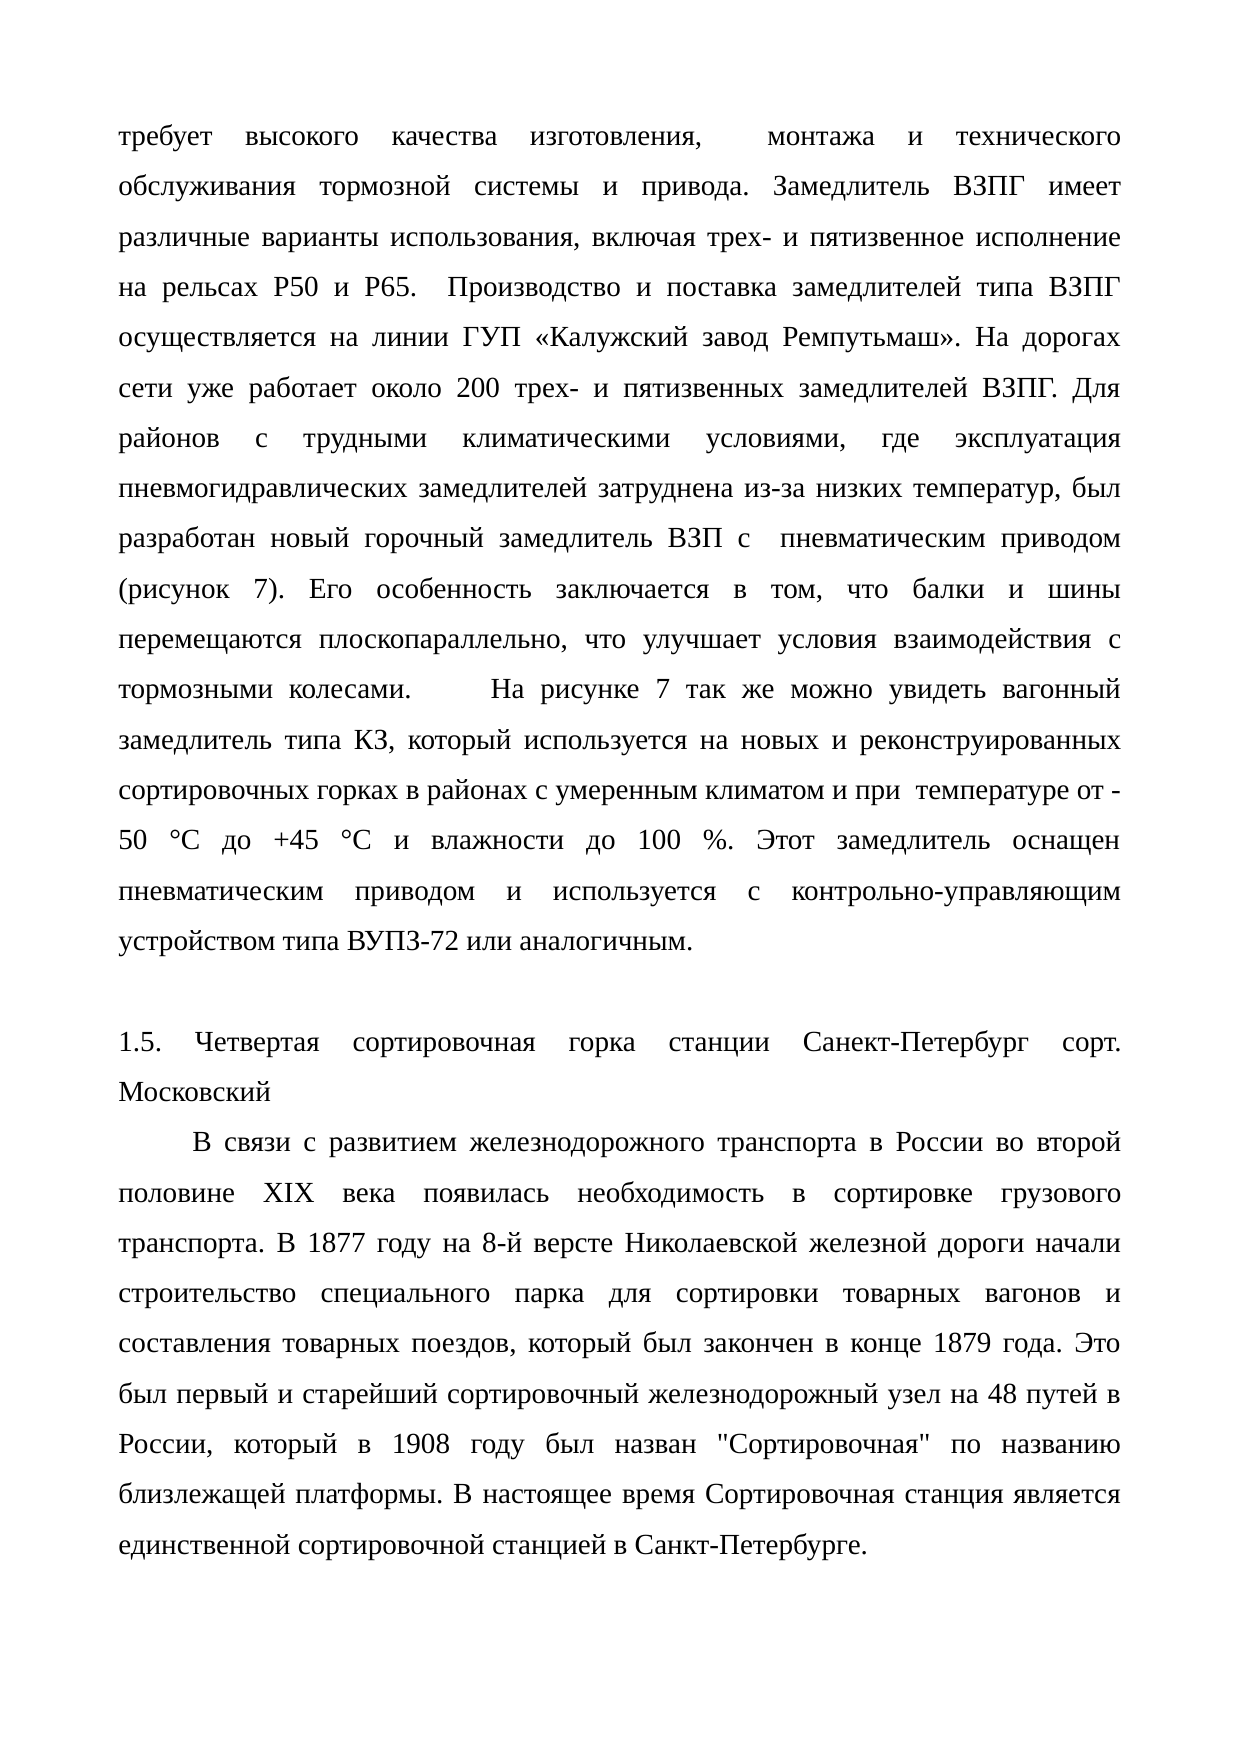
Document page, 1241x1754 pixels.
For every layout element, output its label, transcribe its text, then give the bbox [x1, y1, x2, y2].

text 1.5. Четвертая сортировочная горка станции Санект-Петербург сорт. Московский [118, 1024, 1122, 1108]
text требует высокого качества изготовления, монтажа и технического обслуживания тормозной системы и привода. Замедлитель ВЗПГ имеет различные варианты использования, включая трех- и пятизвенное исполнение на рельсах Р50 и Р65. Производство и поставка замедлителей типа ВЗПГ осуществляется на линии ГУП «Калужский завод Ремпутьмаш». На дорогах сети уже работает около 200 трех- и пятизвенных замедлителей ВЗПГ. Для районов с трудными климатическими условиями, где эксплуатация пневмогидравлических замедлителей затруднена из-за низких температур, был разработан новый горочный замедлитель ВЗП с пневматическим приводом (рисунок 7). Его особенность заключается в том, что балки и шины перемещаются плоскопараллельно, что улучшает условия взаимодействия с тормозными колесами. На рисунке 7 так же можно увидеть вагонный замедлитель типа КЗ, который используется на новых и реконструированных сортировочных горках в районах с умеренным климатом и при температуре от -50 °C до +45 °C и влажности до 100 %. Этот замедлитель оснащен пневматическим приводом и используется с контрольно-управляющим устройством типа ВУПЗ-72 или аналогичным. [118, 118, 1122, 957]
text В связи с развитием железнодорожного транспорта в России во второй половине XIX века появилась необходимость в сортировке грузового транспорта. В 1877 году на 8-й версте Николаевской железной дороги начали строительство специального парка для сортировки товарных вагонов и составления товарных поездов, который был закончен в конце 1879 года. Это был первый и старейший сортировочный железнодорожный узел на 48 путей в России, который в 1908 году был назван "Сортировочная" по названию близлежащей платформы. В настоящее время Сортировочная станция является единственной сортировочной станцией в Санкт-Петербурге. [118, 1124, 1122, 1560]
